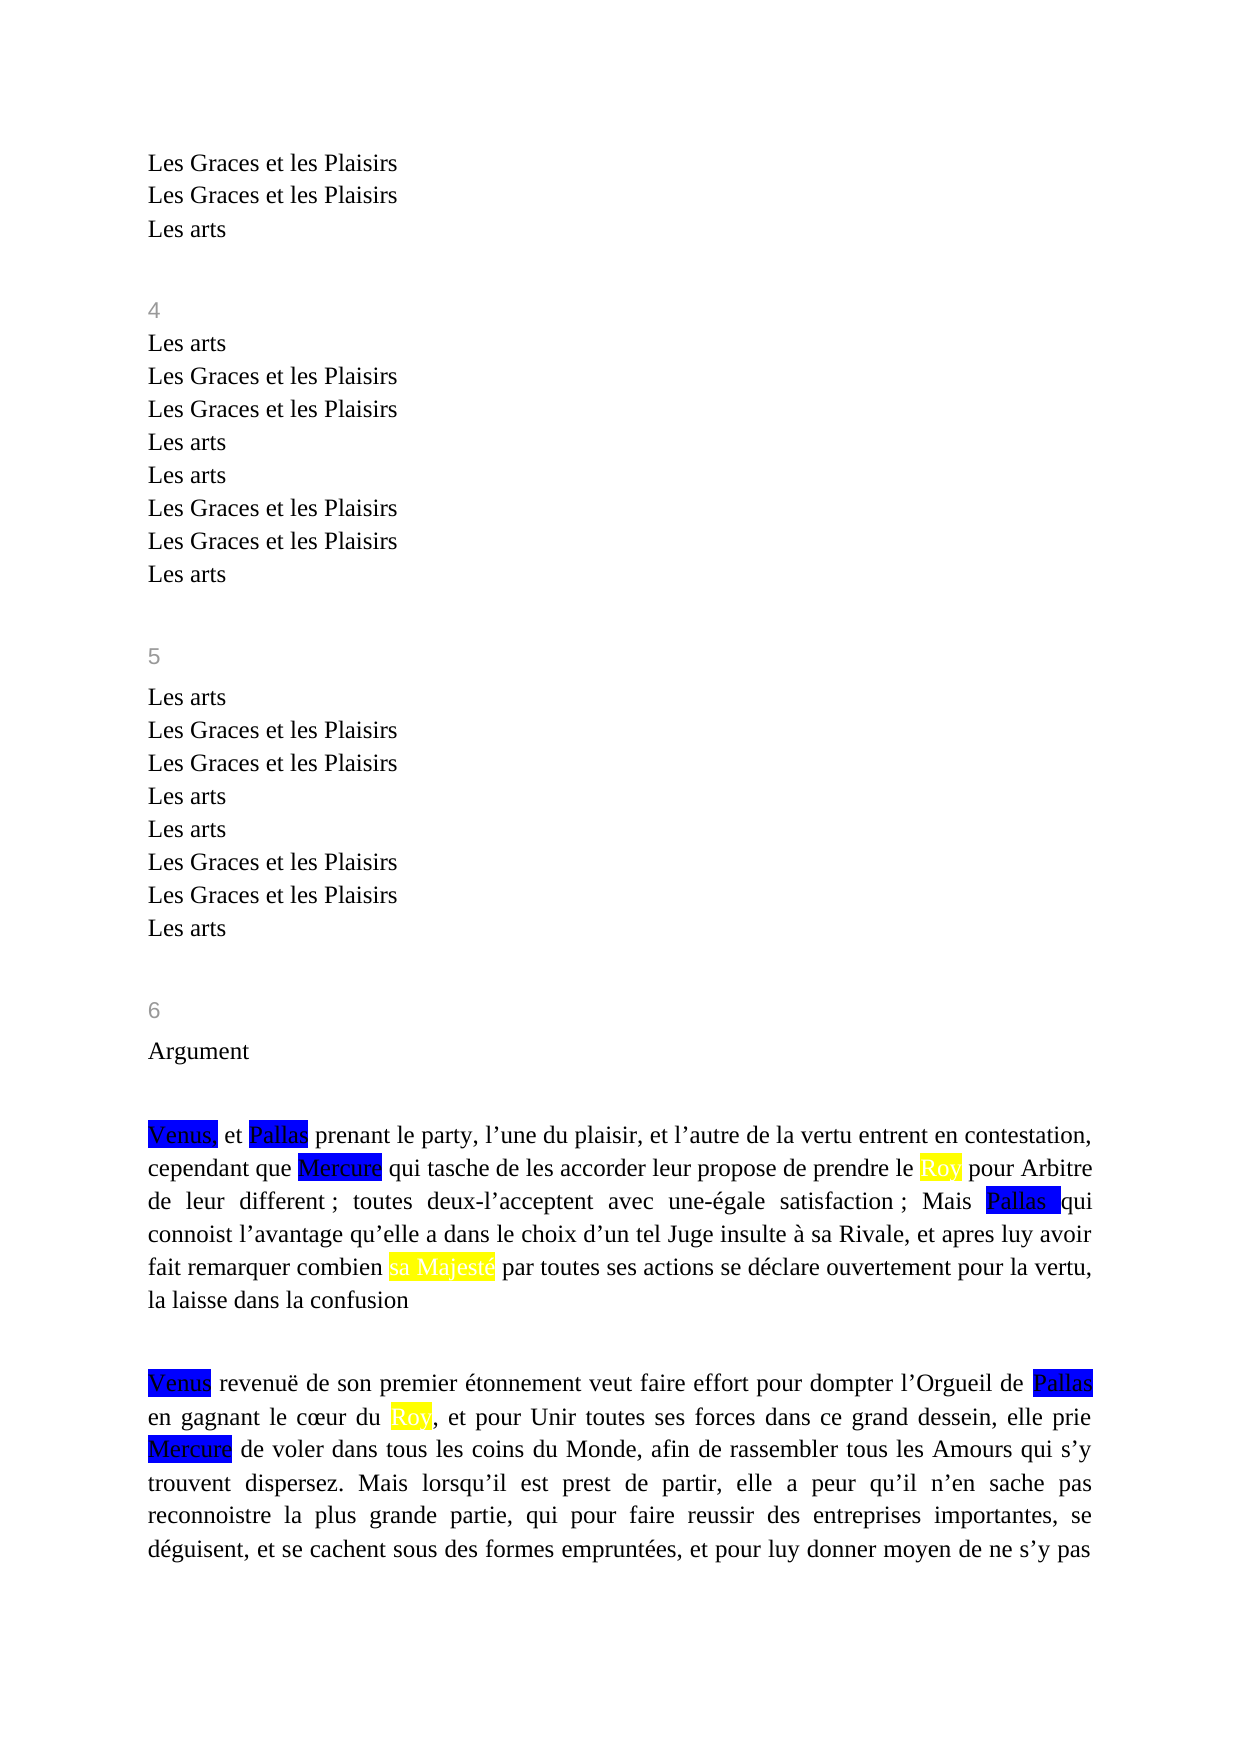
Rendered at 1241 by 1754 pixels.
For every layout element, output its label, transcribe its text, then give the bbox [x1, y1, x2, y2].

text 5 [160, 643, 1093, 669]
text Venus revenuë de son premier étonnement veut faire effort pour dompter l’Orgueil de Pallas en gagnant le cœur du Roy, et pour Unir toutes ses forces dans ce grand dessein, elle prie Mercure de voler dans tous les coins du Monde, afin de rassembler tous les Amours qui s’y trouvent dispersez. Mais lorsqu’il est prest de partir, elle a peur qu’il n’en sache pas reconnoistre la plus grande partie, qui pour faire reussir des entreprises importantes, se déguisent, et se cachent sous des formes empruntées, et pour luy donner moyen de ne s’y pas [148, 1368, 1093, 1562]
text Venus, et Pallas prenant le party, l’une du plaisir, et l’autre de la vertu entrent en contestation, cependant que Mercure qui tasche de les accorder leur propose de prendre le Roy pour Arbitre de leur different ; toutes deux-l’acceptent avec une-égale satisfaction ; Mais Pallas qui connoist l’avantage qu’elle a dans le choix d’un tel Juge insulte à sa Rivale, et apres luy avoir fait remarquer combien sa Majesté par toutes ses actions se déclare ouvertement pour la vertu, la laisse dans la confusion [148, 1120, 1093, 1313]
text 4 Les arts Les Graces et les Plaisirs Les Graces et les Plaisirs Les arts Les arts Les Graces et les Plaisirs Les Graces et les Plaisirs Les arts [148, 297, 1093, 588]
text Les Graces et les Plaisirs Les Graces et les Plaisirs Les arts [148, 148, 1093, 242]
text 6 [167, 997, 1093, 1023]
text Les arts Les Graces et les Plaisirs Les Graces et les Plaisirs Les arts Les arts Les Graces et les Plaisirs Les Graces et les Plaisirs Les arts [148, 682, 1093, 942]
text Argument [148, 1036, 1093, 1065]
